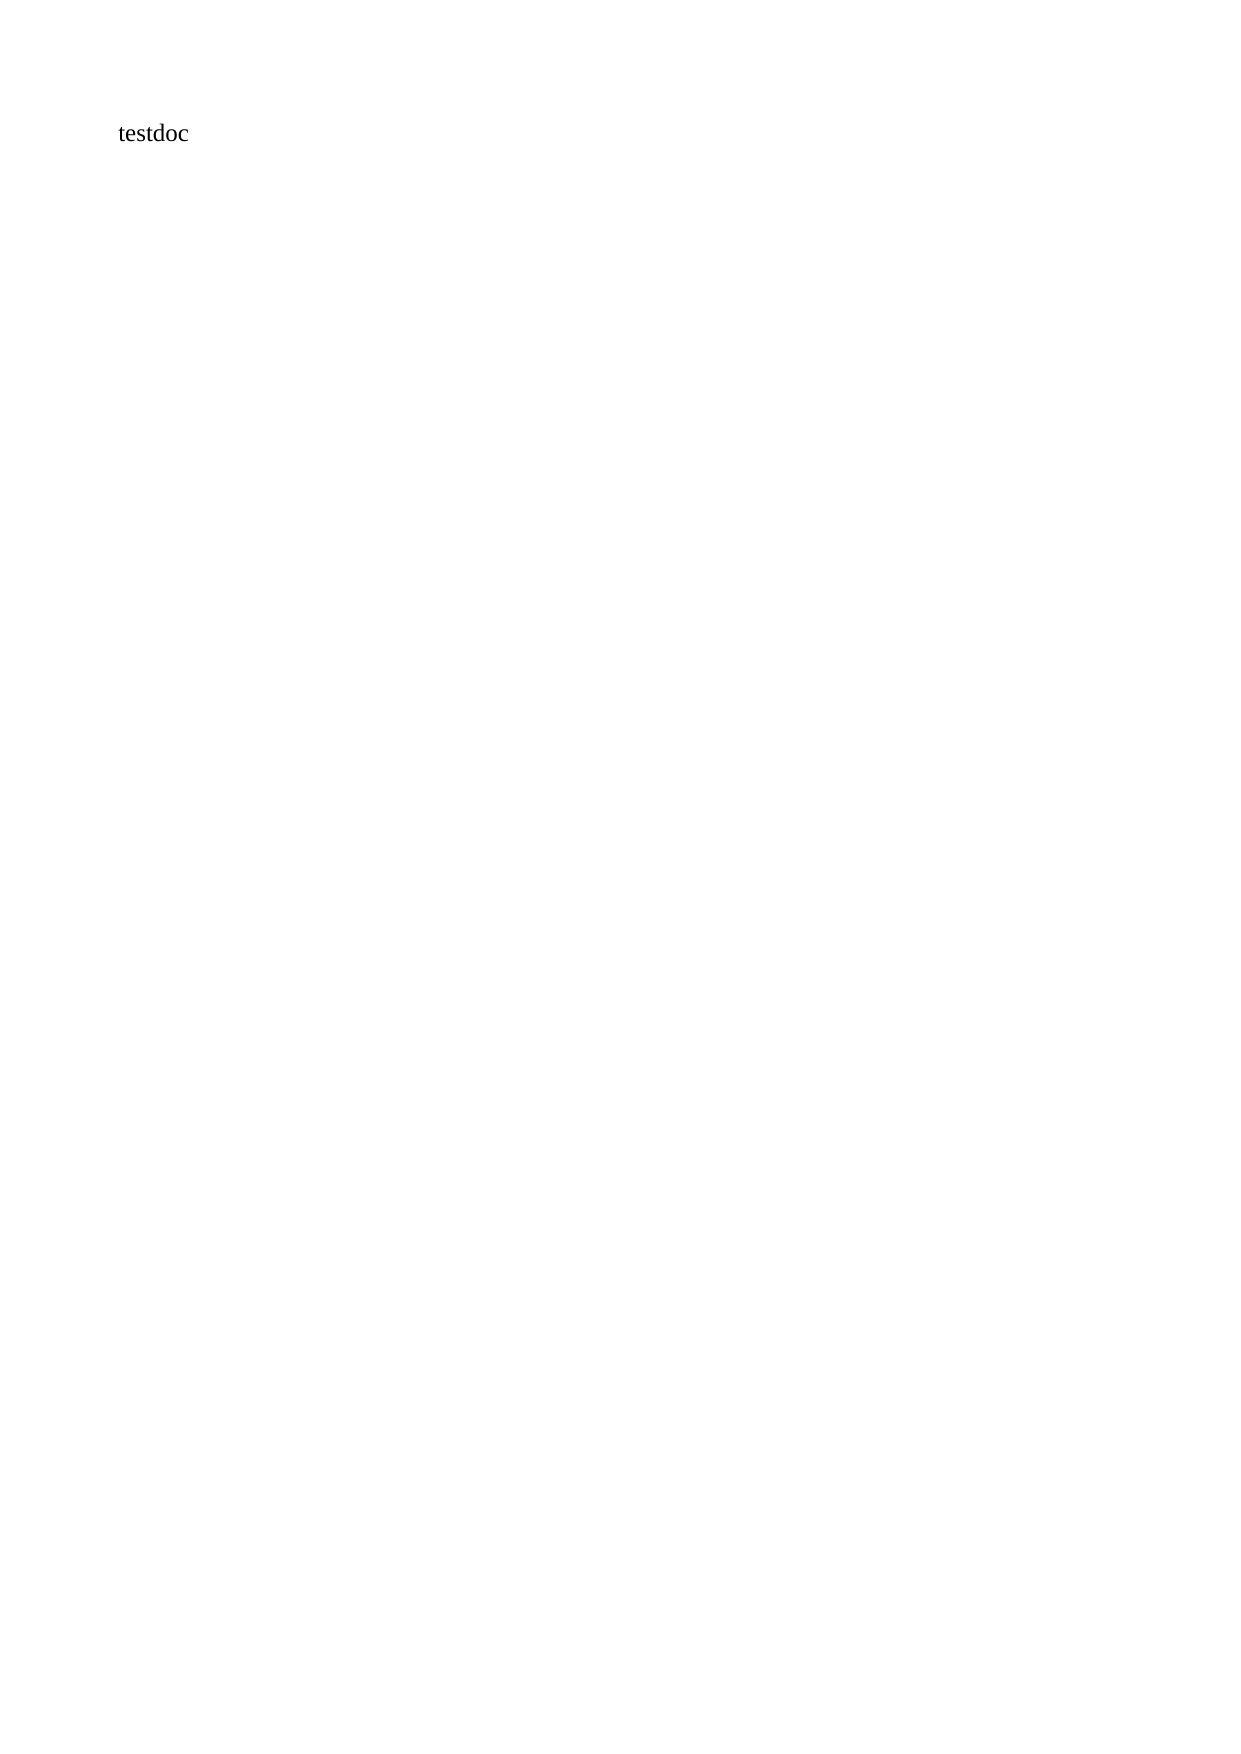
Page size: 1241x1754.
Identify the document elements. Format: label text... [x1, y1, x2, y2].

text testdoc [118, 118, 1122, 147]
